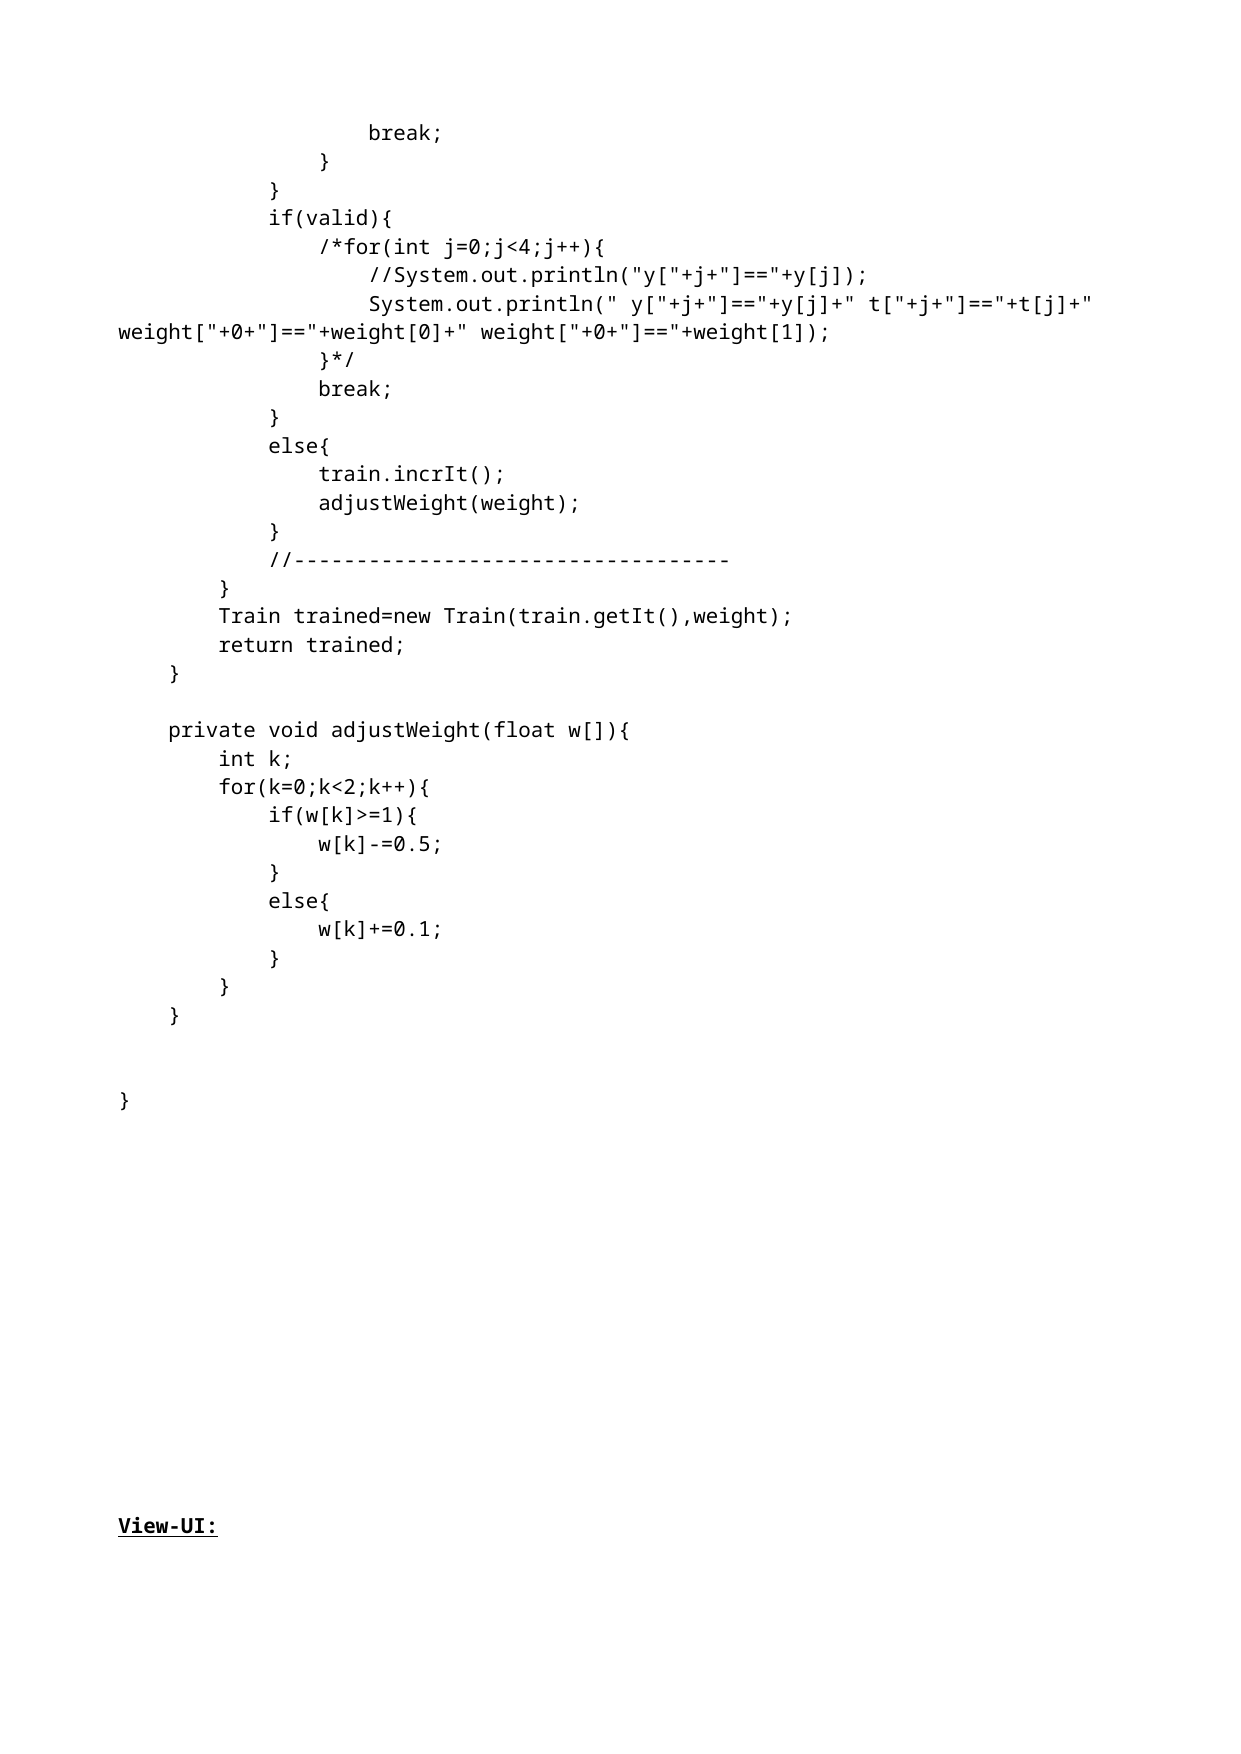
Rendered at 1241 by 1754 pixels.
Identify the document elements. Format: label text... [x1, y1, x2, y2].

text if(valid){ [118, 203, 1122, 232]
text else{ [118, 431, 1122, 459]
text } [118, 971, 1122, 1000]
text train.incrIt(); [118, 459, 1122, 488]
text //----------------------------------- [118, 545, 1122, 573]
text if(w[k]>=1){ [118, 801, 1122, 829]
text int k; [118, 744, 1122, 772]
text System.out.println(" y["+j+"]=="+y[j]+" t["+j+"]=="+t[j]+" weight["+0+"]=="+weight[0]+" weight["+0+"]=="+weight[1]); [118, 289, 1122, 346]
text } [118, 1085, 1122, 1113]
text w[k]-=0.5; [118, 829, 1122, 857]
text } [118, 1000, 1122, 1028]
text break; [118, 374, 1122, 402]
text //System.out.println("y["+j+"]=="+y[j]); [118, 260, 1122, 289]
text } [118, 943, 1122, 971]
text } [118, 573, 1122, 602]
text } [118, 516, 1122, 545]
text } [118, 175, 1122, 203]
text } [118, 857, 1122, 886]
text }*/ [118, 346, 1122, 374]
text /*for(int j=0;j<4;j++){ [118, 232, 1122, 260]
text private void adjustWeight(float w[]){ [118, 715, 1122, 744]
text return trained; [118, 630, 1122, 658]
text else{ [118, 886, 1122, 914]
text Train trained=new Train(train.getIt(),weight); [118, 602, 1122, 630]
text adjustWeight(weight); [118, 488, 1122, 516]
text } [118, 658, 1122, 687]
text } [118, 147, 1122, 175]
text } [118, 402, 1122, 431]
text for(k=0;k<2;k++){ [118, 772, 1122, 801]
text View-UI: [118, 1512, 1122, 1540]
text break; [118, 118, 1122, 147]
text w[k]+=0.1; [118, 914, 1122, 943]
